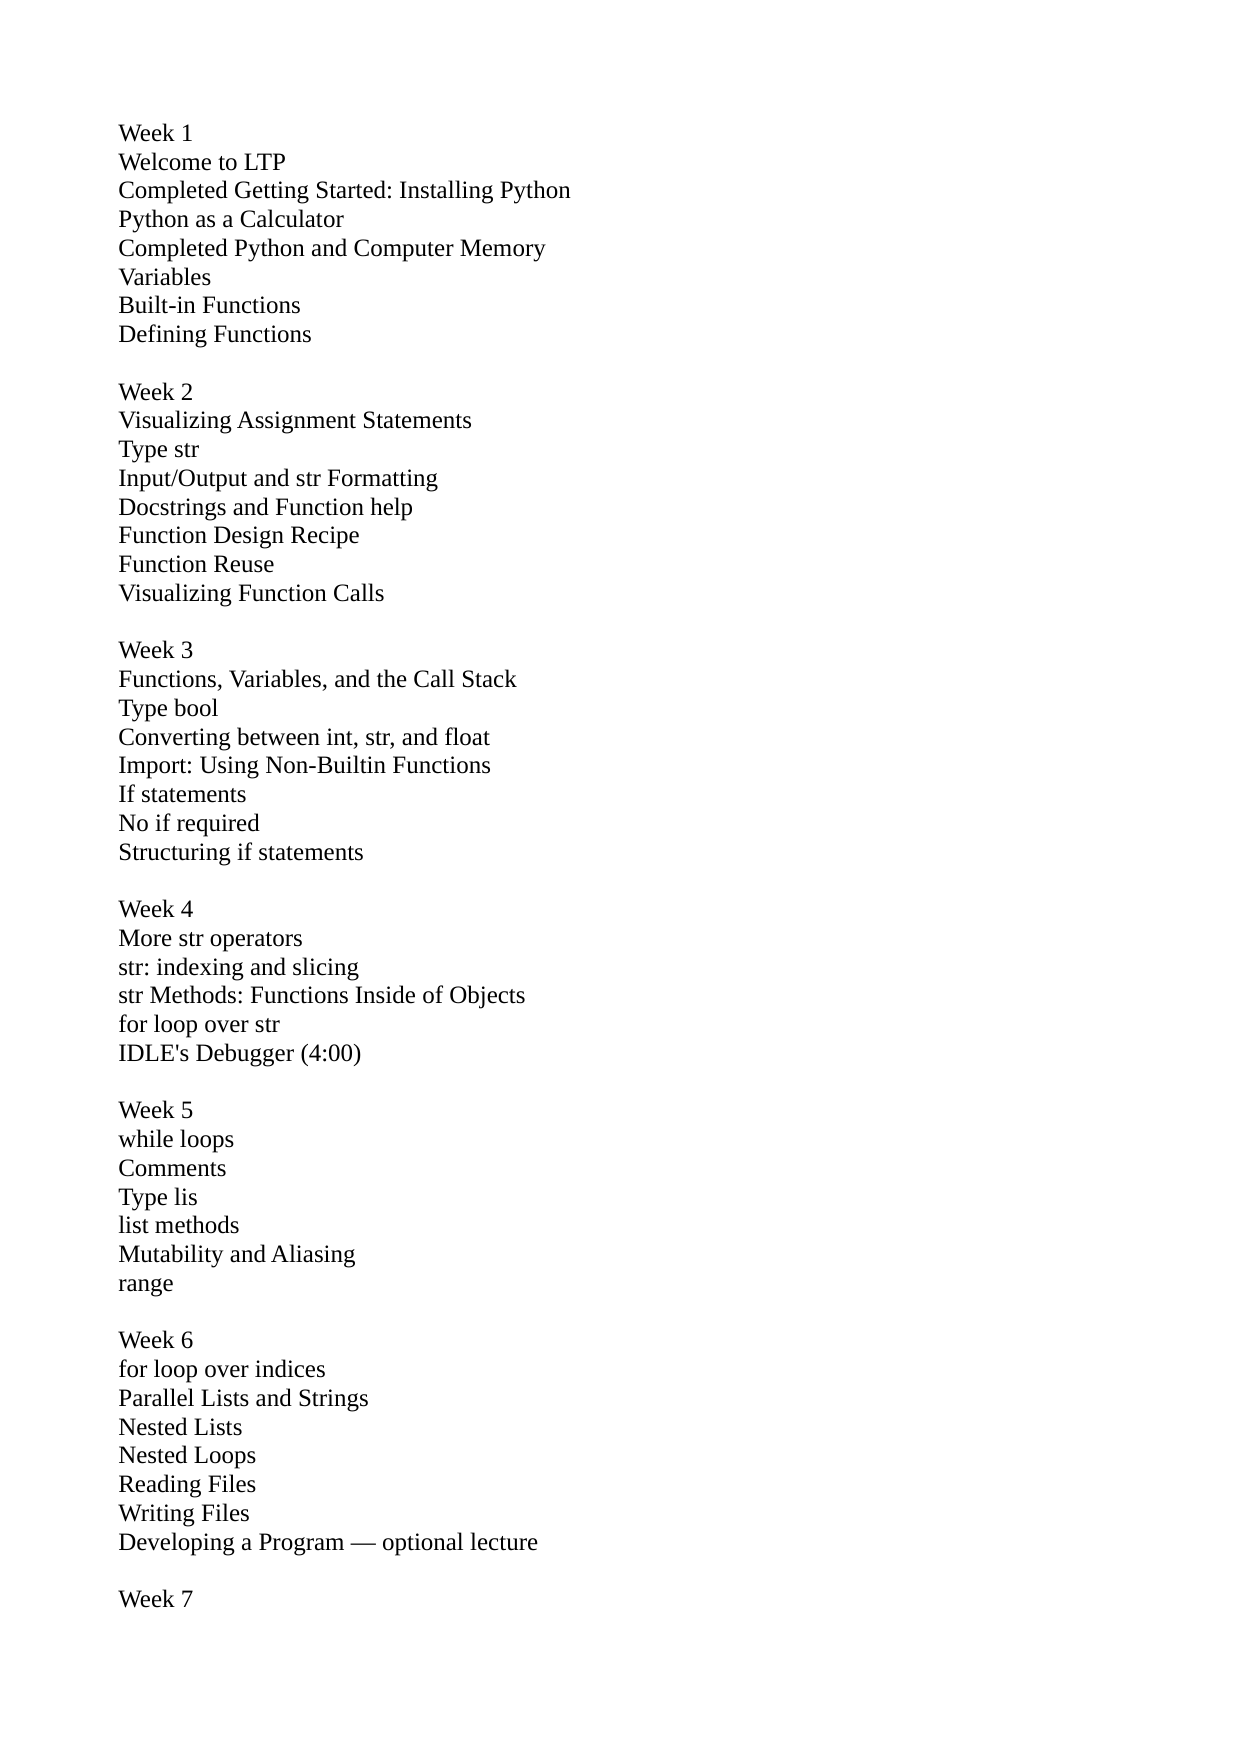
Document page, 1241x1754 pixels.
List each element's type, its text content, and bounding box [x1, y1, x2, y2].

text Week 2 [118, 377, 1122, 406]
text Import: Using Non-Builtin Functions [118, 751, 1122, 779]
text for loop over indices [118, 1354, 1122, 1383]
text Defining Functions [118, 319, 1122, 348]
text Built-in Functions [118, 291, 1122, 319]
text Structuring if statements [118, 837, 1122, 866]
text Type lis [118, 1182, 1122, 1211]
text More str operators [118, 923, 1122, 952]
text Completed Python and Computer Memory [118, 233, 1122, 262]
text Function Design Recipe [118, 521, 1122, 549]
text Docstrings and Function help [118, 492, 1122, 521]
text Parallel Lists and Strings [118, 1383, 1122, 1412]
text while loops [118, 1124, 1122, 1153]
text Functions, Variables, and the Call Stack [118, 664, 1122, 693]
text Completed Getting Started: Installing Python [118, 176, 1122, 204]
text IDLE's Debugger (4:00) [118, 1038, 1122, 1067]
text Visualizing Function Calls [118, 578, 1122, 607]
text Reading Files [118, 1469, 1122, 1498]
text Nested Loops [118, 1441, 1122, 1469]
text If statements [118, 779, 1122, 808]
text range [118, 1268, 1122, 1297]
text Week 4 [118, 894, 1122, 923]
text Mutability and Aliasing [118, 1239, 1122, 1268]
text Type str [118, 434, 1122, 463]
text Welcome to LTP [118, 147, 1122, 176]
text Converting between int, str, and float [118, 722, 1122, 751]
text Python as a Calculator [118, 204, 1122, 233]
text Function Reuse [118, 549, 1122, 578]
text Week 1 [118, 118, 1122, 147]
text Writing Files [118, 1498, 1122, 1527]
text Visualizing Assignment Statements [118, 406, 1122, 434]
text list methods [118, 1211, 1122, 1239]
text Week 6 [118, 1326, 1122, 1354]
text Nested Lists [118, 1412, 1122, 1441]
text Developing a Program — optional lecture [118, 1527, 1122, 1556]
text Comments [118, 1153, 1122, 1182]
text Input/Output and str Formatting [118, 463, 1122, 492]
text Type bool [118, 693, 1122, 722]
text No if required [118, 808, 1122, 837]
text str: indexing and slicing [118, 952, 1122, 981]
text Variables [118, 262, 1122, 291]
text str Methods: Functions Inside of Objects [118, 981, 1122, 1009]
text Week 5 [118, 1096, 1122, 1124]
text Week 3 [118, 636, 1122, 664]
text Week 7 [118, 1584, 1122, 1613]
text for loop over str [118, 1009, 1122, 1038]
